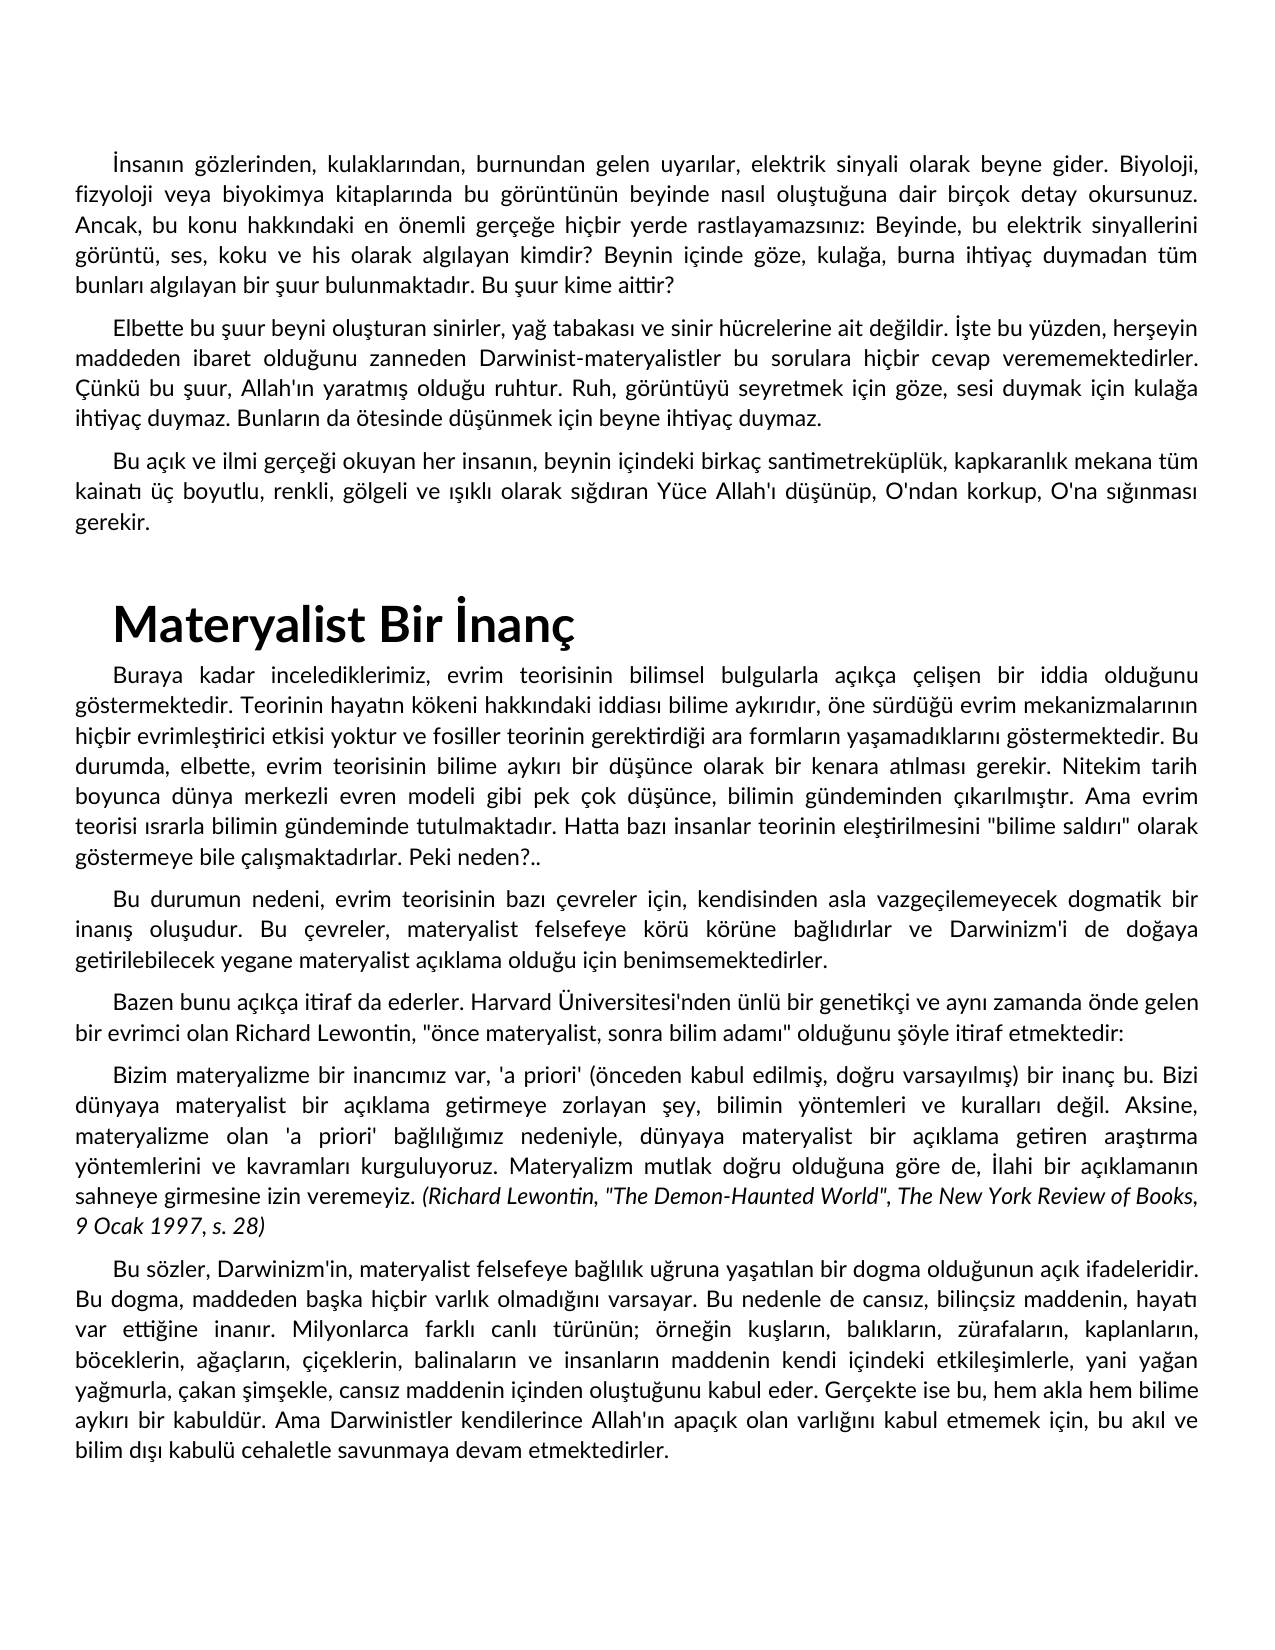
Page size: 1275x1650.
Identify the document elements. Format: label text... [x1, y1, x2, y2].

text Buraya kadar incelediklerimiz, evrim teorisinin bilimsel bulgularla açıkça çelişen bir iddia olduğunu göstermektedir. Teorinin hayatın kökeni hakkındaki iddiası bilime aykırıdır, öne sürdüğü evrim mekanizmalarının hiçbir evrimleştirici etkisi yoktur ve fosiller teorinin gerektirdiği ara formların yaşamadıklarını göstermektedir. Bu durumda, elbette, evrim teorisinin bilime aykırı bir düşünce olarak bir kenara atılması gerekir. Nitekim tarih boyunca dünya merkezli evren modeli gibi pek çok düşünce, bilimin gündeminden çıkarılmıştır. Ama evrim teorisi ısrarla bilimin gündeminde tutulmaktadır. Hatta bazı insanlar teorinin eleştirilmesini "bilime saldırı" olarak göstermeye bile çalışmaktadırlar. Peki neden?.. [75, 661, 1200, 870]
text Bu sözler, Darwinizm'in, materyalist felsefeye bağlılık uğruna yaşatılan bir dogma olduğunun açık ifadeleridir. Bu dogma, maddeden başka hiçbir varlık olmadığını varsayar. Bu nedenle de cansız, bilinçsiz maddenin, hayatı var ettiğine inanır. Milyonlarca farklı canlı türünün; örneğin kuşların, balıkların, zürafaların, kaplanların, böceklerin, ağaçların, çiçeklerin, balinaların ve insanların maddenin kendi içindeki etkileşimlerle, yani yağan yağmurla, çakan şimşekle, cansız maddenin içinden oluştuğunu kabul eder. Gerçekte ise bu, hem akla hem bilime aykırı bir kabuldür. Ama Darwinistler kendilerince Allah'ın apaçık olan varlığını kabul etmemek için, bu akıl ve bilim dışı kabulü cehaletle savunmaya devam etmektedirler. [75, 1255, 1200, 1463]
subtitle Materyalist Bir İnanç [112, 593, 1200, 653]
text Bu durumun nedeni, evrim teorisinin bazı çevreler için, kendisinden asla vazgeçilemeyecek dogmatik bir inanış oluşudur. Bu çevreler, materyalist felsefeye körü körüne bağlıdırlar ve Darwinizm'i de doğaya getirilebilecek yegane materyalist açıklama olduğu için benimsemektedirler. [75, 885, 1200, 973]
text Bizim materyalizme bir inancımız var, 'a priori' (önceden kabul edilmiş, doğru varsayılmış) bir inanç bu. Bizi dünyaya materyalist bir açıklama getirmeye zorlayan şey, bilimin yöntemleri ve kuralları değil. Aksine, materyalizme olan 'a priori' bağlılığımız nedeniyle, dünyaya materyalist bir açıklama getiren araştırma yöntemlerini ve kavramları kurguluyoruz. Materyalizm mutlak doğru olduğuna göre de, İlahi bir açıklamanın sahneye girmesine izin veremeyiz. (Richard Lewontin, "The Demon-Haunted World", The New York Review of Books, 9 Ocak 1997, s. 28) [75, 1061, 1200, 1239]
text Elbette bu şuur beyni oluşturan sinirler, yağ tabakası ve sinir hücrelerine ait değildir. İşte bu yüzden, herşeyin maddeden ibaret olduğunu zanneden Darwinist-materyalistler bu sorulara hiçbir cevap verememektedirler. Çünkü bu şuur, Allah'ın yaratmış olduğu ruhtur. Ruh, görüntüyü seyretmek için göze, sesi duymak için kulağa ihtiyaç duymaz. Bunların da ötesinde düşünmek için beyne ihtiyaç duymaz. [75, 313, 1200, 432]
text İnsanın gözlerinden, kulaklarından, burnundan gelen uyarılar, elektrik sinyali olarak beyne gider. Biyoloji, fizyoloji veya biyokimya kitaplarında bu görüntünün beyinde nasıl oluştuğuna dair birçok detay okursunuz. Ancak, bu konu hakkındaki en önemli gerçeğe hiçbir yerde rastlayamazsınız: Beyinde, bu elektrik sinyallerini görüntü, ses, koku ve his olarak algılayan kimdir? Beynin içinde göze, kulağa, burna ihtiyaç duymadan tüm bunları algılayan bir şuur bulunmaktadır. Bu şuur kime aittir? [75, 150, 1200, 298]
text Bazen bunu açıkça itiraf da ederler. Harvard Üniversitesi'nden ünlü bir genetikçi ve aynı zamanda önde gelen bir evrimci olan Richard Lewontin, "önce materyalist, sonra bilim adamı" olduğunu şöyle itiraf etmektedir: [75, 988, 1200, 1046]
text Bu açık ve ilmi gerçeği okuyan her insanın, beynin içindeki birkaç santimetreküplük, kapkaranlık mekana tüm kainatı üç boyutlu, renkli, gölgeli ve ışıklı olarak sığdıran Yüce Allah'ı düşünüp, O'ndan korkup, O'na sığınması gerekir. [75, 447, 1200, 535]
